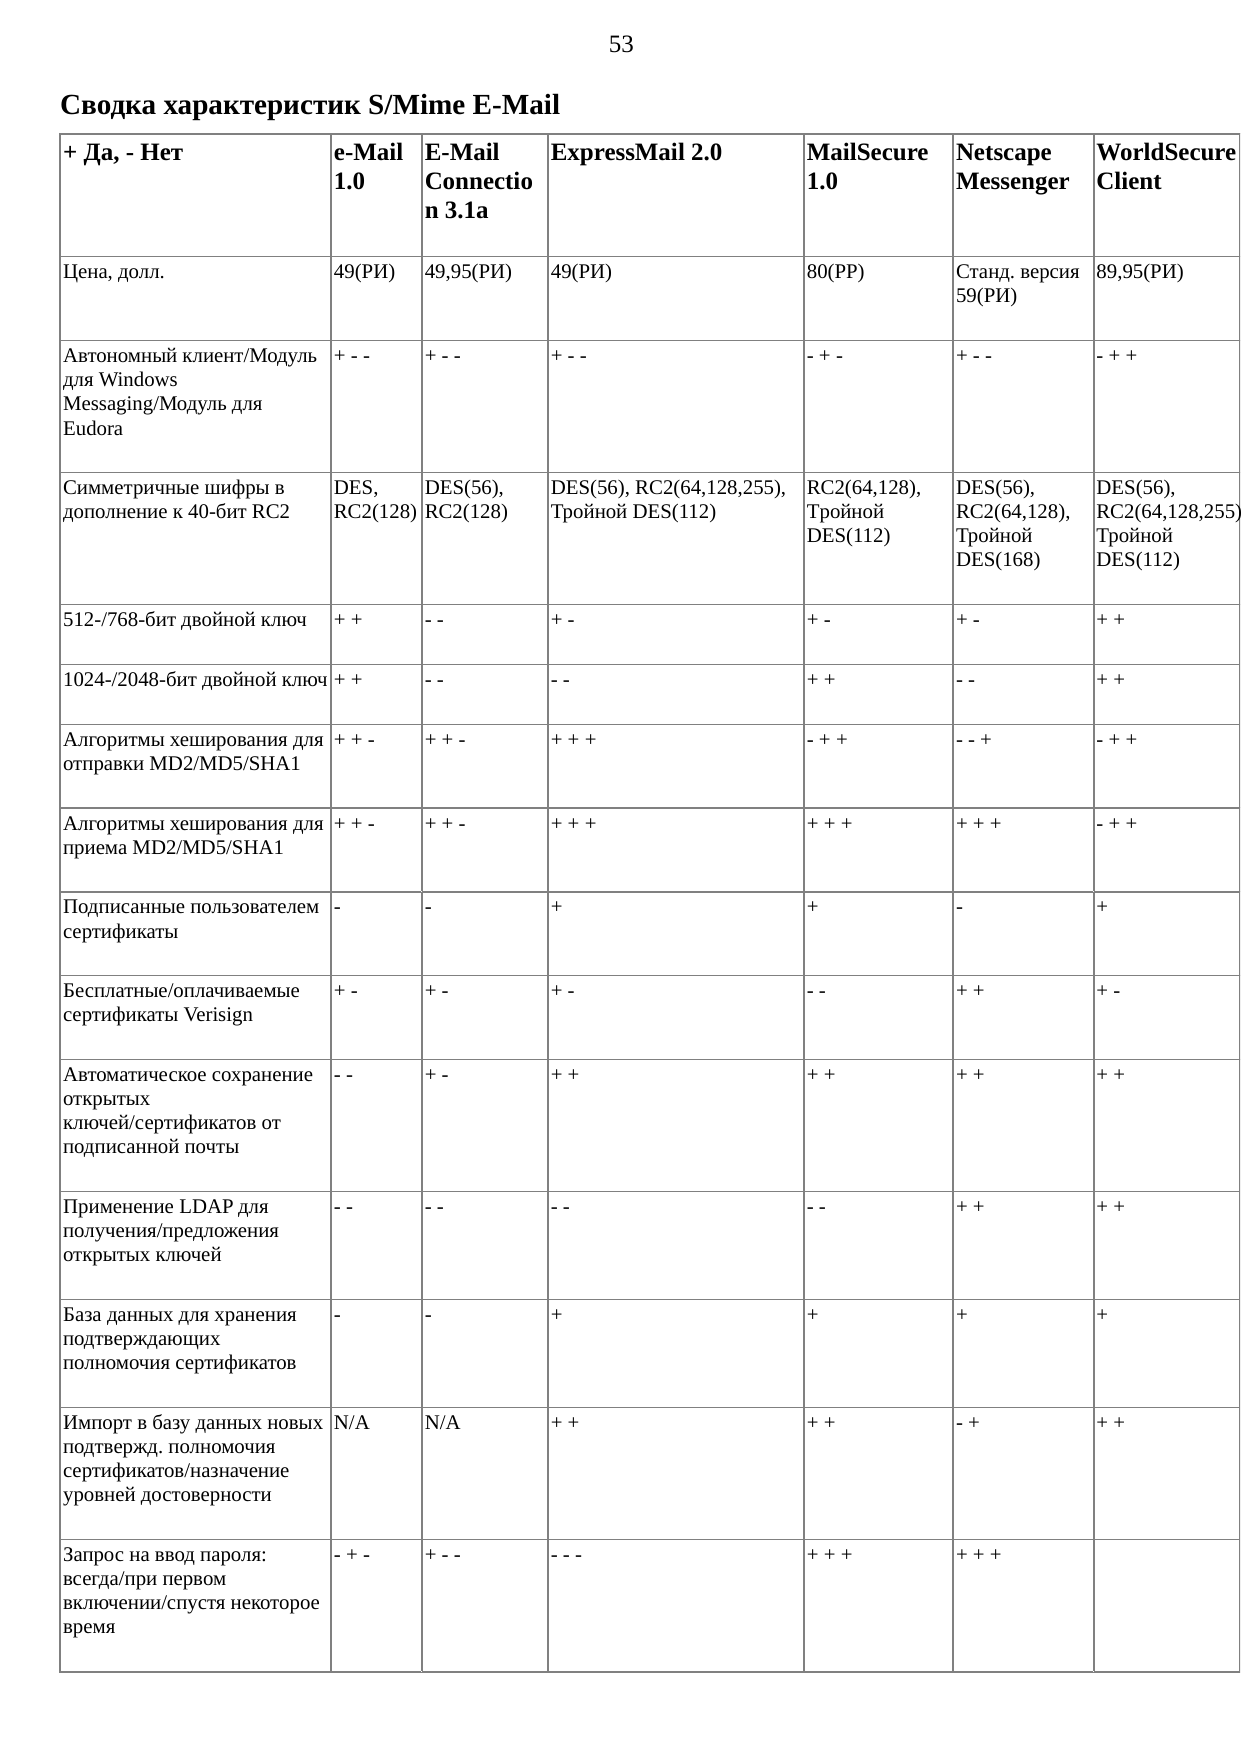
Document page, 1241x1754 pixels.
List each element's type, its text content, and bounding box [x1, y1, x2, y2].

table_cell - + + [1095, 809, 1239, 891]
table_cell + - - [549, 341, 803, 472]
table_cell Симметричные шифры в дополнение к 40-бит RC2 [61, 473, 330, 604]
table_cell Запрос на ввод пароля: всегда/при первом включении/спустя некоторое время [61, 1540, 330, 1671]
table_cell + - [423, 1060, 547, 1191]
table_cell + - [549, 605, 803, 664]
table_cell + [954, 1300, 1093, 1407]
table_cell - - [332, 1192, 421, 1299]
table_cell + + [1095, 1408, 1239, 1539]
table_cell - - [549, 1192, 803, 1299]
table_cell Алгоритмы хеширования для приема MD2/MD5/SHA1 [61, 809, 330, 891]
table_cell - - [332, 1060, 421, 1191]
table_cell + - - [332, 341, 421, 472]
table_cell + + [954, 1060, 1093, 1191]
table_cell 512-/768-бит двойной ключ [61, 605, 330, 664]
table_cell N/A [423, 1408, 547, 1539]
table_cell - - [805, 976, 952, 1059]
table_cell N/A [332, 1408, 421, 1539]
table_cell - - [954, 665, 1093, 723]
table_cell Станд. версия 59(РИ) [954, 257, 1093, 340]
table_cell - - [423, 605, 547, 664]
table_cell - - [423, 665, 547, 723]
table_cell DES(56), RC2(64,128), Тройной DES(168) [954, 473, 1093, 604]
table_cell - - [423, 1192, 547, 1299]
table_cell + - [332, 976, 421, 1059]
table_cell + - - [423, 341, 547, 472]
table_cell RC2(64,128), Tройной DES(112) [805, 473, 952, 604]
table_cell + - - [954, 341, 1093, 472]
table_header WorldSecure Client [1095, 135, 1239, 256]
table_cell DES, RC2(128) [332, 473, 421, 604]
table_header MailSecure 1.0 [805, 135, 952, 256]
table_cell Применение LDAP для получения/предложения открытых ключей [61, 1192, 330, 1299]
table_cell + + [549, 1408, 803, 1539]
table_cell - + + [1095, 725, 1239, 807]
table_cell - - + [954, 725, 1093, 807]
table_header Netscape Messenger [954, 135, 1093, 256]
table_cell - + + [1095, 341, 1239, 472]
table_cell + [1095, 893, 1239, 975]
table_cell + + + [954, 809, 1093, 891]
table_cell + + [954, 976, 1093, 1059]
table_cell DES(56), RC2(128) [423, 473, 547, 604]
table_cell + + - [332, 725, 421, 807]
table_cell 1024-/2048-бит двойной ключ [61, 665, 330, 723]
table_cell + + - [423, 809, 547, 891]
table_cell - [423, 893, 547, 975]
table_cell + + + [954, 1540, 1093, 1671]
table_header ExpressMail 2.0 [549, 135, 803, 256]
table_cell + + - [423, 725, 547, 807]
table_cell - [954, 893, 1093, 975]
table_header E-Mail Connection 3.1a [423, 135, 547, 256]
table_cell DES(56), RC2(64,128,255), Тройной DES(112) [549, 473, 803, 604]
table_cell + - [549, 976, 803, 1059]
table_cell - - - [549, 1540, 803, 1671]
table_cell 80(РР) [805, 257, 952, 340]
table_cell - [332, 893, 421, 975]
table_cell - + - [332, 1540, 421, 1671]
table_cell - - [805, 1192, 952, 1299]
table_cell + [805, 1300, 952, 1407]
table_cell + + [549, 1060, 803, 1191]
table_cell + [549, 1300, 803, 1407]
table_cell + + - [332, 809, 421, 891]
table_cell [1095, 1540, 1239, 1671]
table_cell + + [332, 665, 421, 723]
table_cell + - [423, 976, 547, 1059]
table_cell 49(РИ) [549, 257, 803, 340]
table_cell + + + [549, 725, 803, 807]
table_cell + - [805, 605, 952, 664]
table_cell + - - [423, 1540, 547, 1671]
table_cell - [332, 1300, 421, 1407]
table_header e-Mail 1.0 [332, 135, 421, 256]
table_cell + + + [805, 1540, 952, 1671]
table_cell + + [1095, 665, 1239, 723]
table_cell 49(РИ) [332, 257, 421, 340]
table_header + Да, - Нет [61, 135, 330, 256]
table_cell - + - [805, 341, 952, 472]
table_cell + + [1095, 605, 1239, 664]
table_cell + + [805, 1060, 952, 1191]
table_cell + [1095, 1300, 1239, 1407]
table_cell - [423, 1300, 547, 1407]
table_cell DES(56), RC2(64,128,255), Тройной DES(112) [1095, 473, 1239, 604]
table_cell Импорт в базу данных новых подтвержд. полномочия сертификатов/назначение уровней достоверности [61, 1408, 330, 1539]
table_cell + - [1095, 976, 1239, 1059]
table_cell + + [805, 1408, 952, 1539]
table_cell + + [805, 665, 952, 723]
table_cell - + + [805, 725, 952, 807]
table_cell + - [954, 605, 1093, 664]
table_cell Бесплатные/оплачиваемые сертификаты Verisign [61, 976, 330, 1059]
table_cell Автономный клиент/Модуль для Windows Messaging/Модуль для Eudora [61, 341, 330, 472]
table_cell + + [1095, 1060, 1239, 1191]
subtitle Сводка характеристик S/Mime E-Mail [60, 87, 1182, 120]
table_cell + [549, 893, 803, 975]
table_cell + [805, 893, 952, 975]
table_cell - - [549, 665, 803, 723]
table_cell База данных для хранения подтверждающих полномочия сертификатов [61, 1300, 330, 1407]
table_cell Цена, долл. [61, 257, 330, 340]
table_cell 89,95(РИ) [1095, 257, 1239, 340]
table_cell 49,95(РИ) [423, 257, 547, 340]
table_cell - + [954, 1408, 1093, 1539]
table_cell + + + [549, 809, 803, 891]
table_cell Алгоритмы хеширования для отправки MD2/MD5/SHA1 [61, 725, 330, 807]
table_cell + + [332, 605, 421, 664]
table_cell + + [954, 1192, 1093, 1299]
table_cell Автоматическое сохранение открытых ключей/сертификатов от подписанной почты [61, 1060, 330, 1191]
table_cell + + + [805, 809, 952, 891]
table_cell + + [1095, 1192, 1239, 1299]
table_cell Подписанные пользователем сертификаты [61, 893, 330, 975]
